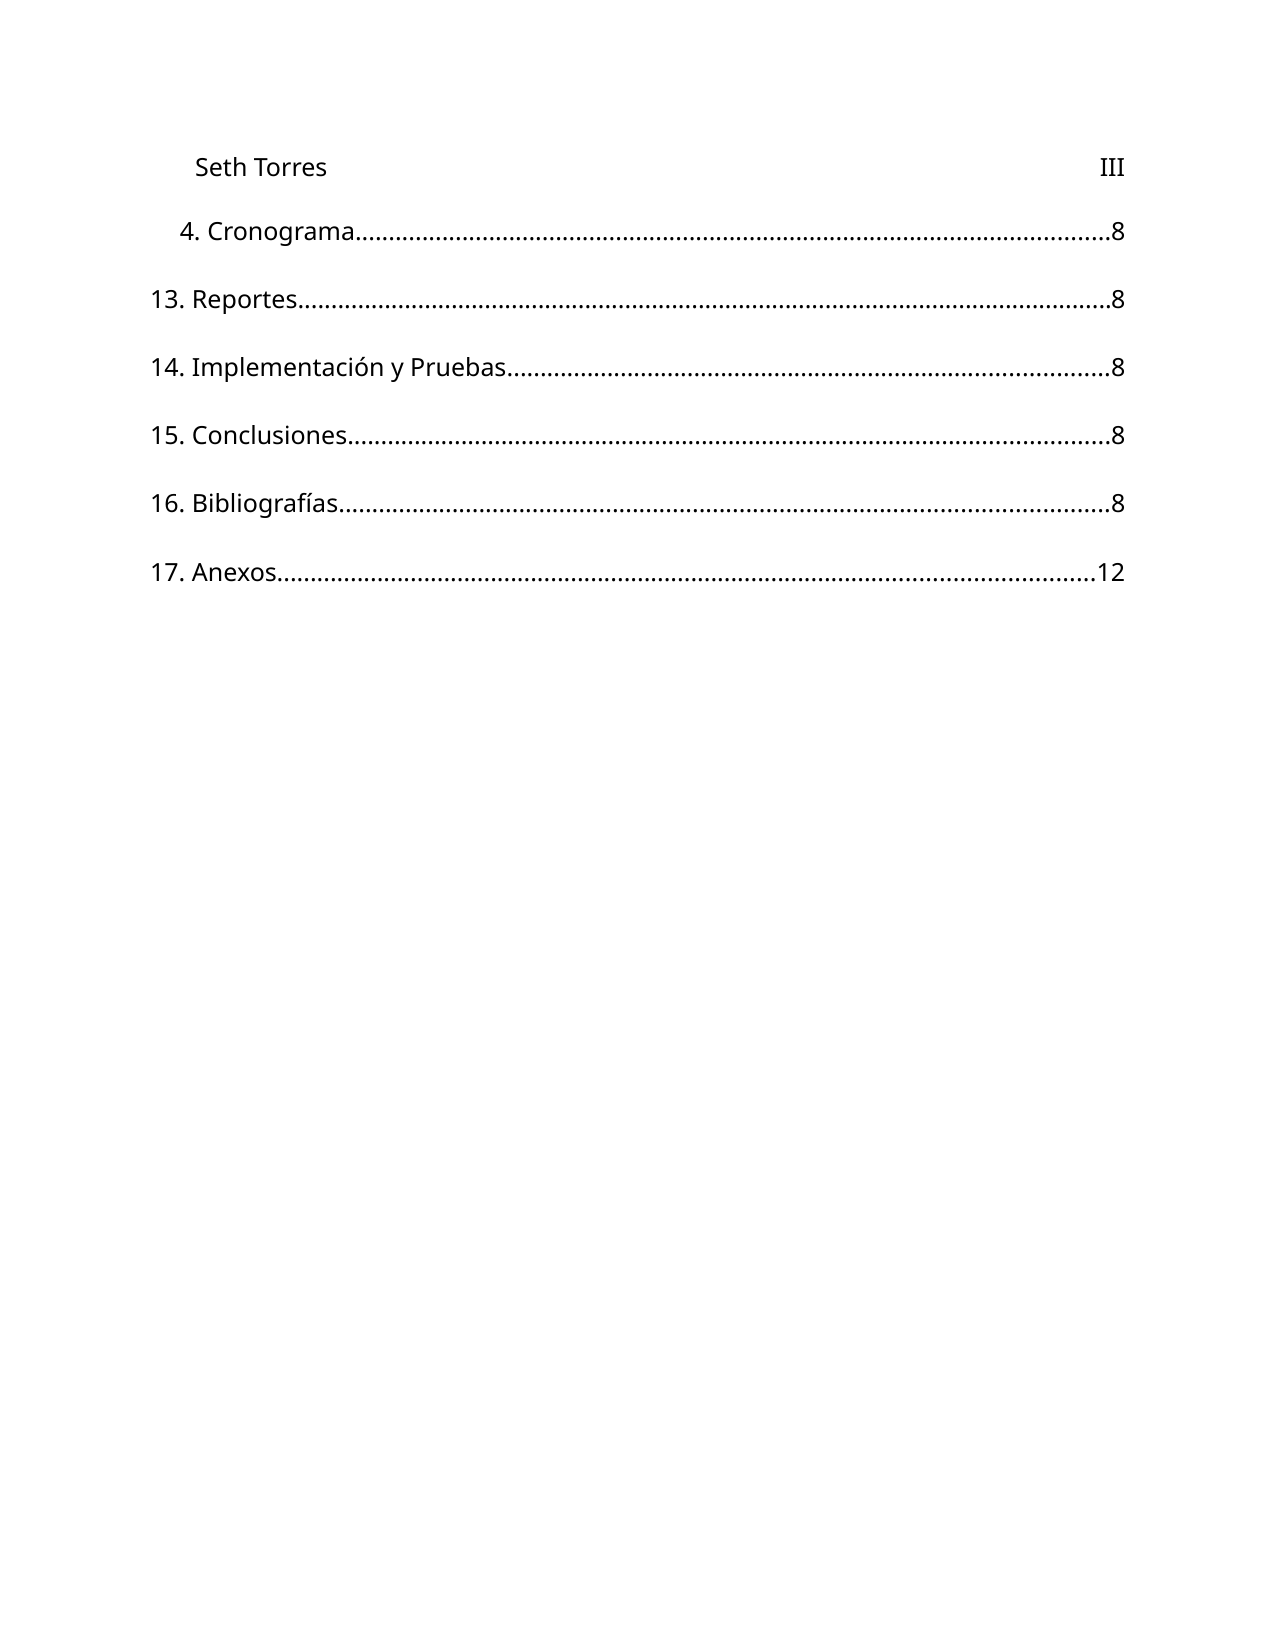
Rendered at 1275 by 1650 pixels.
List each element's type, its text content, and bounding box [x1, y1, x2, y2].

text 13. Reportes 8 [150, 282, 1125, 316]
text 14. Implementación y Pruebas 8 [150, 350, 1125, 384]
text 15. Conclusiones 8 [150, 418, 1125, 452]
text 16. Bibliografías 8 [150, 486, 1125, 520]
text 17. Anexos 12 [150, 554, 1125, 588]
text 4. Cronograma 8 [179, 213, 1125, 248]
